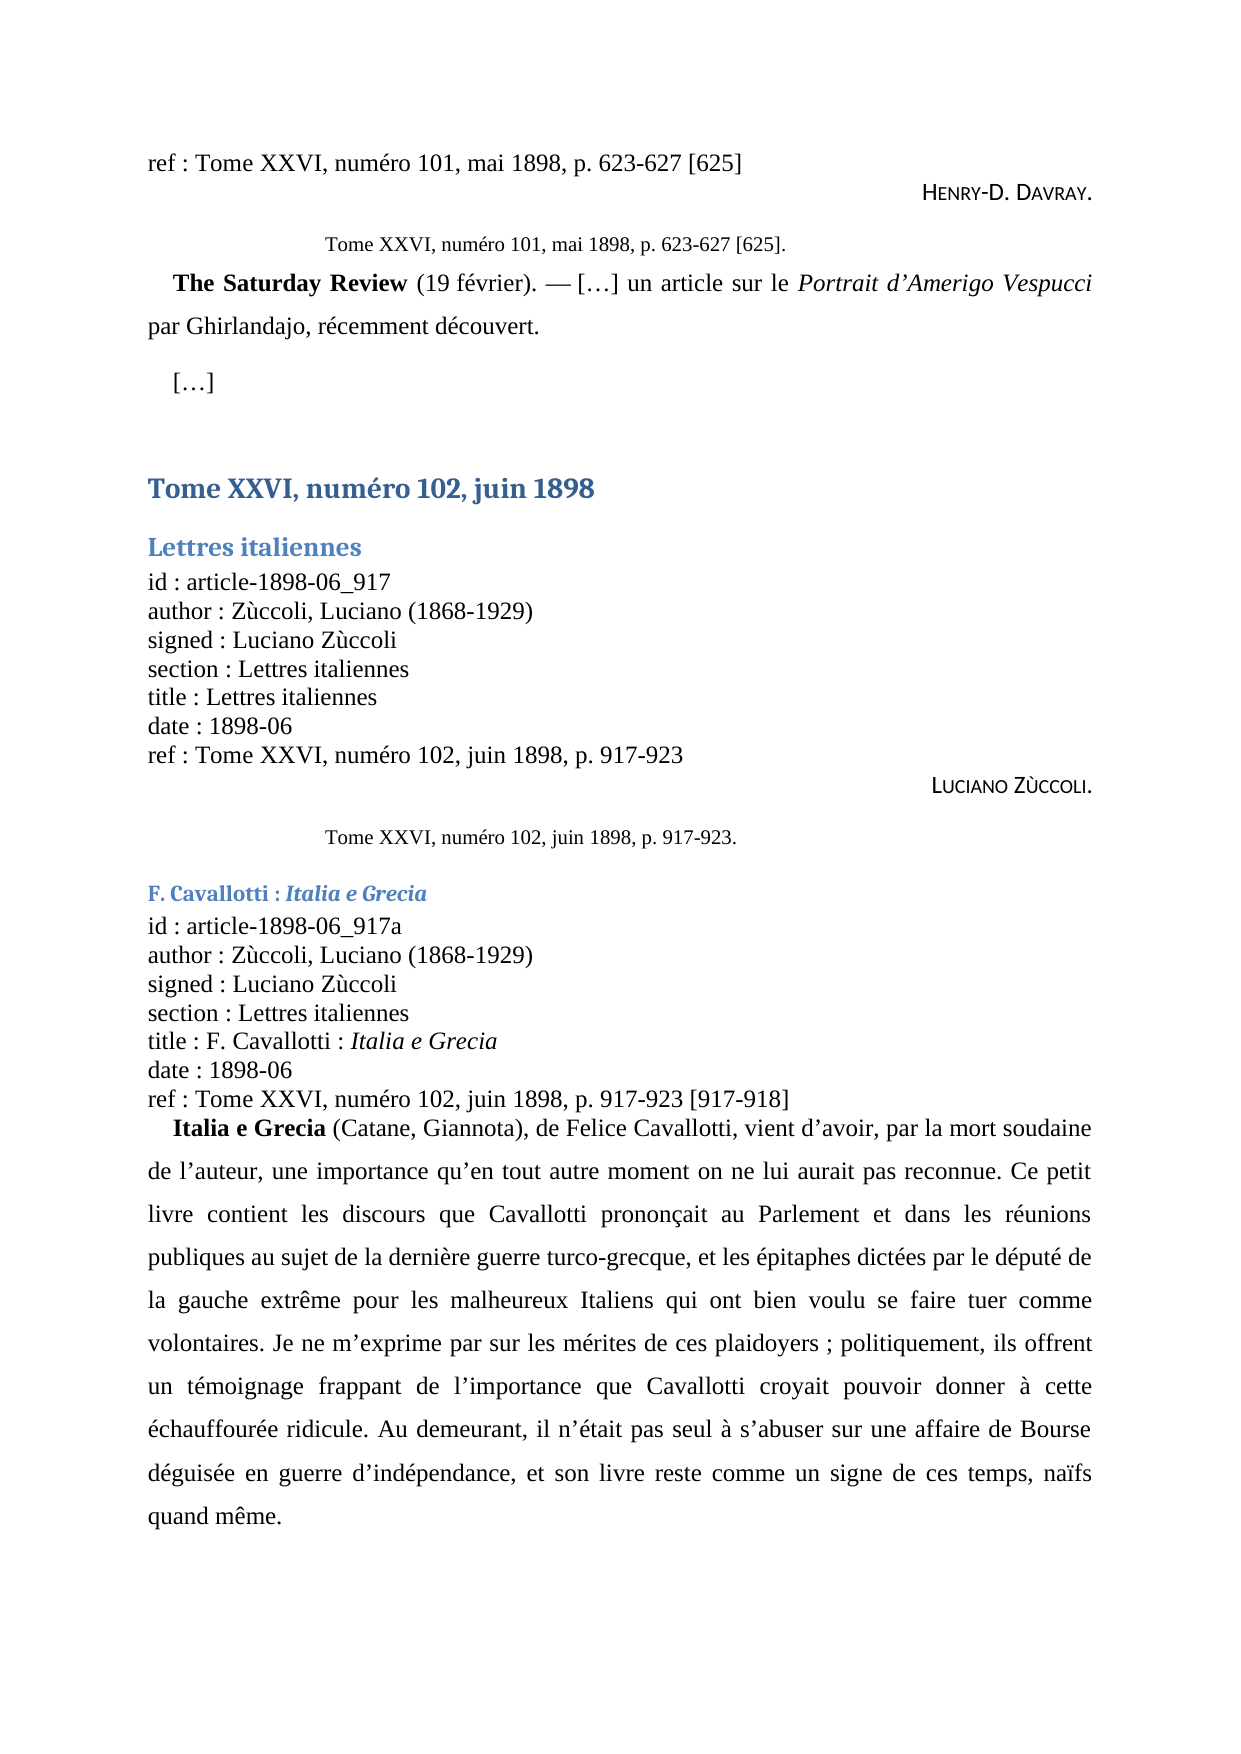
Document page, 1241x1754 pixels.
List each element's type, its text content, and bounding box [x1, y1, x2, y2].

subtitle Tome XXVI, numéro 102, juin 1898 [148, 472, 1093, 506]
text ref : Tome XXVI, numéro 102, juin 1898, p. 917-923 [917-918] [148, 1084, 1093, 1113]
text Henry-D. Davray. [148, 176, 1093, 207]
text section : Lettres italiennes [148, 998, 1093, 1026]
text author : Zùccoli, Luciano (1868-1929) [148, 596, 1093, 625]
text ref : Tome XXVI, numéro 102, juin 1898, p. 917-923 [148, 740, 1093, 769]
text title : Lettres italiennes [148, 682, 1093, 711]
text ref : Tome XXVI, numéro 101, mai 1898, p. 623-627 [625] [148, 148, 1093, 176]
text signed : Luciano Zùccoli [148, 969, 1093, 998]
text signed : Luciano Zùccoli [148, 625, 1093, 654]
text title : F. Cavallotti : Italia e Grecia [148, 1026, 1093, 1055]
subtitle Lettres italiennes [148, 532, 1093, 563]
text The Saturday Review (19 février). — […] un article sur le Portrait d’Amerigo Vespucci par Ghirlandajo, récemment découvert. [148, 268, 1093, 340]
text Luciano Zùccoli. [148, 769, 1093, 799]
text […] [148, 367, 1093, 396]
text author : Zùccoli, Luciano (1868-1929) [148, 940, 1093, 969]
text id : article-1898-06_917 [148, 567, 1093, 596]
text section : Lettres italiennes [148, 654, 1093, 682]
text date : 1898-06 [148, 711, 1093, 740]
text date : 1898-06 [148, 1055, 1093, 1084]
text Tome XXVI, numéro 101, mai 1898, p. 623-627 [625]. [325, 232, 1093, 256]
text id : article-1898-06_917a [148, 911, 1093, 940]
text Italia e Grecia (Catane, Giannota), de Felice Cavallotti, vient d’avoir, par la mort soudaine de l’auteur, une importance qu’en tout autre moment on ne lui aurait pas reconnue. Ce petit livre contient les discours que Cavallotti prononçait au Parlement et dans les réunions publiques au sujet de la dernière guerre turco-grecque, et les épitaphes dictées par le député de la gauche extrême pour les malheureux Italiens qui ont bien voulu se faire tuer comme volontaires. Je ne m’exprime par sur les mérites de ces plaidoyers ; politiquement, ils offrent un témoignage frappant de l’importance que Cavallotti croyait pouvoir donner à cette échauffourée ridicule. Au demeurant, il n’était pas seul à s’abuser sur une affaire de Bourse déguisée en guerre d’indépendance, et son livre reste comme un signe de ces temps, naïfs quand même. [148, 1113, 1093, 1529]
subtitle F. Cavallotti : Italia e Grecia [148, 881, 1093, 908]
text Tome XXVI, numéro 102, juin 1898, p. 917-923. [325, 824, 1093, 849]
